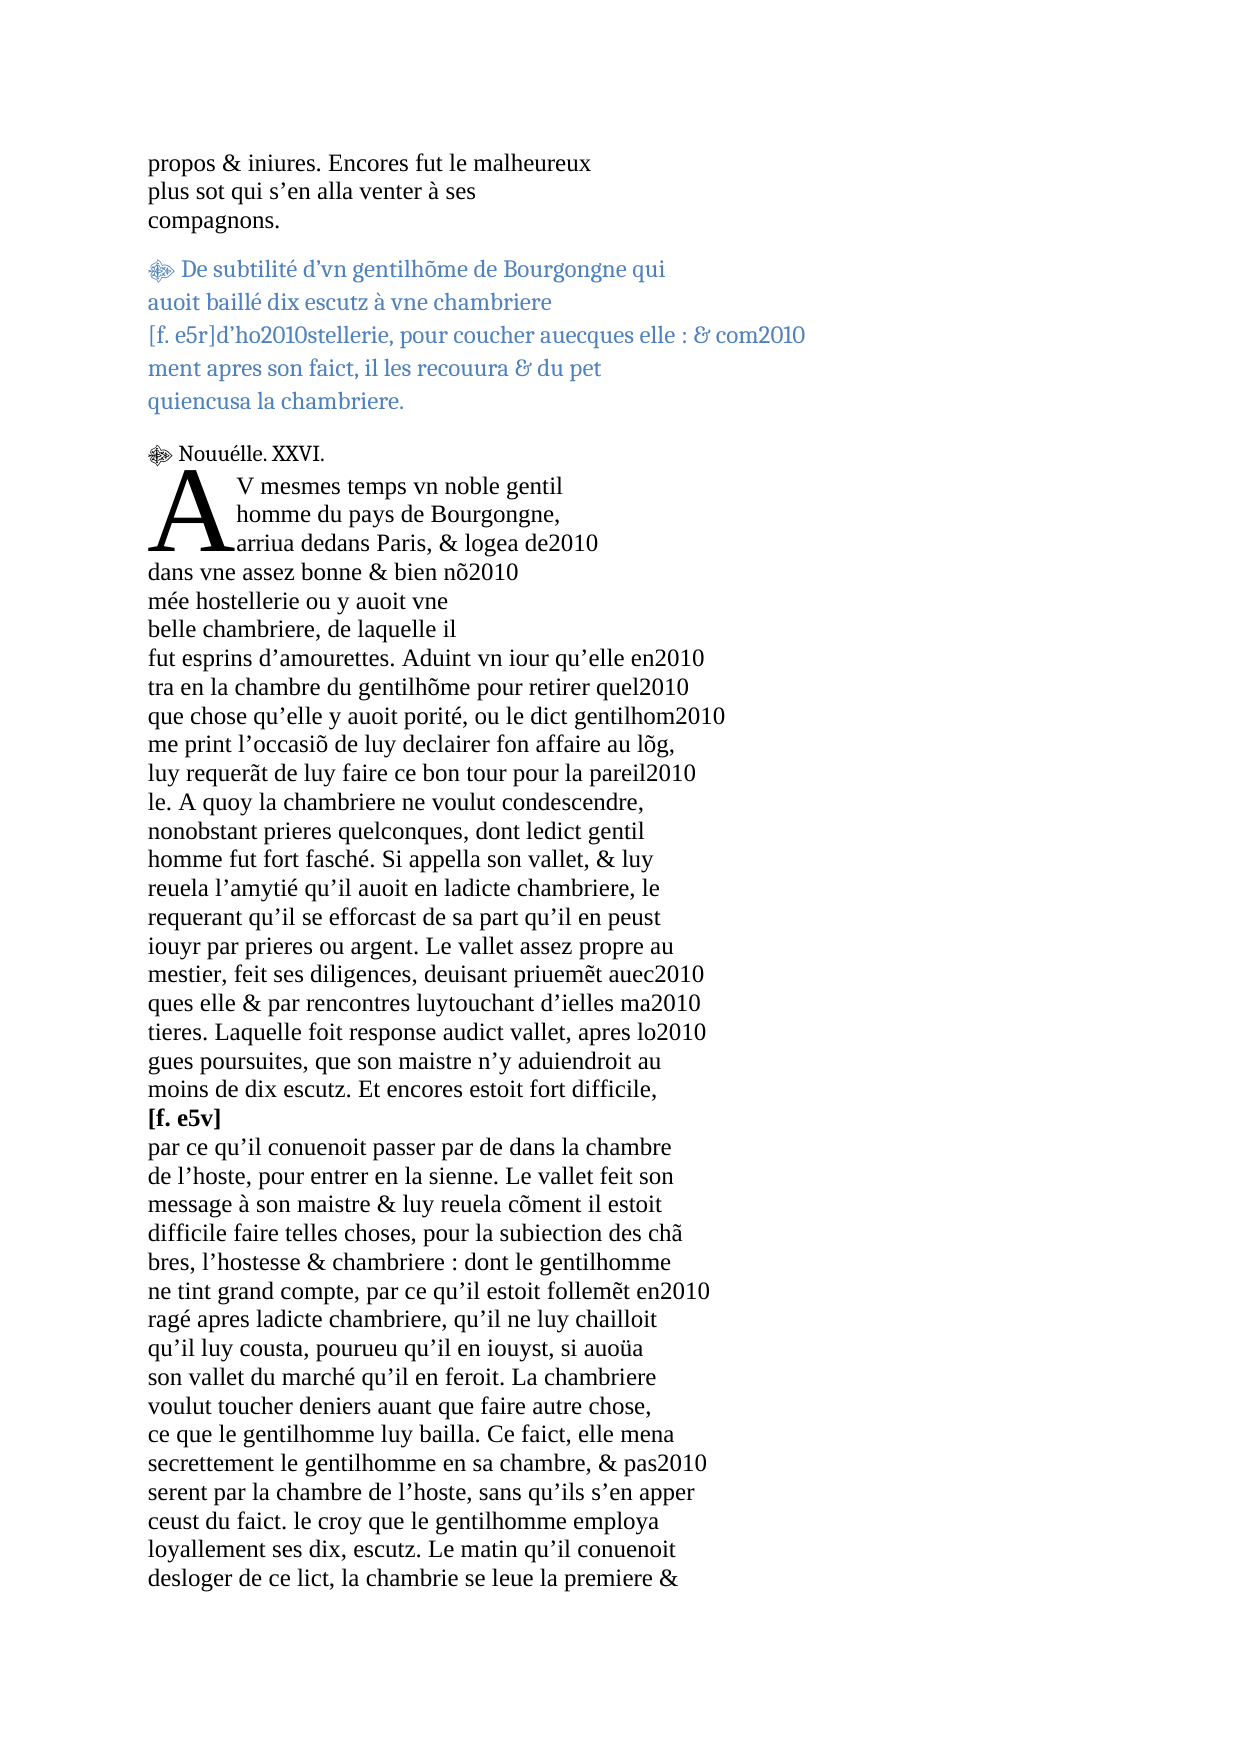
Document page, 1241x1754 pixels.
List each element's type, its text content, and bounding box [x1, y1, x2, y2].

subtitle ❧ De subtilité d’vn gentilhõme de Bourgongne qui auoit baillé dix escutz à vne chambriere [f. e5r]d’ho2010stellerie, pour coucher auecques elle : & com2010 ment apres son faict, il les recouura & du pet quiencusa la chambriere. [148, 255, 1093, 416]
text EN ce temps dedans la ville de Paris y eust vn fort notable personnage & vn des principaulx iuges, lequel print en amour vne siéne ieune chã briere de cuysine, & tant la solicita par prieres & offres d’argent, qu’el le se trouua cõfuse, & neantmoins preferant son honneur à tous biẽs, n’y voulut iamais consentir : dont le seigneur fut tres mal content & nonobstant les refuz, encores poursuiuoit il à sa pre miere requeste, la menassant de la prendre quelque foys desprouueue, & d’accõplir son desir & vouloir. Vn iour fort matin entendit qu’elle blutoit & ta2010 missoit en sa cuysine, a donc secretement se leua de son lict, print ses chausses & sa robbe de nuict, & de scend en la cuysine, ou il trouua à poinct la dicte chã briere, laquelle à peine de sa force il gaigna. Quant la pauure chambriere cogneust qu’il n’y auoit au2010 tre remede, & que le seigneur auoit gaigné le poinct luy feict vne doulce requeste, luy remonstrant que le lieu n’estoit pas seur, & que si ma damoyselle en estoit aduertié, que iamais n’auroit bien. A donc re2010 quist de luy donner le loysir d’aller seulement ius2010 ques en la chambre, pour scauoir si madame dor2010 moit, de paour d’estre surprise en tel acte le seigneur luy accorda, soubz la promesse de retourner toutin continent, ce qu’elle luy iura faire : mais ce pen2010 dant (dist elle) il vaudroit mieux que vous prinssiez le bluteau, & faissiez comme ie faisoys, à celle fin que ma damoyselle ne nous supreigne, si dauãture elle [f. e4v] ne dormoit, & à fin qu’elle n’estimast que fust autre que moy qui blutast, ie vous coefferay de cest autre bluteau. Ce que ledict seigneur accorda. Et ce pen2010 dant la chambriere s’en va aduertir madamoyselle des poursuictes & prieres que son seigneur luy auoit faictes pour le desduict d’amours, à quoy elle auoit resisté iusques â present, que ledict seigneur l’estoit venue assaillir, & s’estoit tres efforcé, d’en iouir à quoy elle auoit condescendu, pourueu que fussies endormie, en signe de verité requist à la damoyselle qu’elle print la peine de descendre en la cuysine, ou elle trouueroit son seigneur coeffé d’vn bluteau, & blutant la farine. Ce qui fust accordé, & la damoysel le se leue, & prend son manteau de nuict, & descend à la cuysine ou elle trouua le bon seigneur blutant, dont elle fust fort esbahye, si commenca à crier a2010 pres, en luy demandant ou il auoit mis sa prudence, son scauoir, & honneur â quoy tout confus qu’il e2010 stoit, honteusement respondit, qu’il auoit mis au bout de sa braguette. Puis se retira en sa chambre, re gardant sa chambriere, qui luy auoit ioué vn si mau uais tour. La damoyselle le suit, qui bien le laua de propos & iniures. Encores fut le malheureux plus sot qui s’en alla venter à ses compagnons. [148, 148, 1093, 234]
subtitle ❧ Nouuélle. XXVI. [148, 441, 1093, 467]
text AV mesmes temps vn noble gentil homme du pays de Bourgongne, arriua dedans Paris, & logea de2010 dans vne assez bonne & bien nõ2010 mée hostellerie ou y auoit vne belle chambriere, de laquelle il fut esprins d’amourettes. Aduint vn iour qu’elle en2010 tra en la chambre du gentilhõme pour retirer quel2010 que chose qu’elle y auoit porité, ou le dict gentilhom2010 me print l’occasiõ de luy declairer fon affaire au lõg, luy requerãt de luy faire ce bon tour pour la pareil2010 le. A quoy la chambriere ne voulut condescendre, nonobstant prieres quelconques, dont ledict gentil homme fut fort fasché. Si appella son vallet, & luy reuela l’amytié qu’il auoit en ladicte chambriere, le requerant qu’il se efforcast de sa part qu’il en peust iouyr par prieres ou argent. Le vallet assez propre au mestier, feit ses diligences, deuisant priuemẽt auec2010 ques elle & par rencontres luytouchant d’ielles ma2010 tieres. Laquelle foit response audict vallet, apres lo2010 gues poursuites, que son maistre n’y aduiendroit au moins de dix escutz. Et encores estoit fort difficile, [f. e5v] par ce qu’il conuenoit passer par de dans la chambre de l’hoste, pour entrer en la sienne. Le vallet feit son message à son maistre & luy reuela cõment il estoit difficile faire telles choses, pour la subiection des chã bres, l’hostesse & chambriere : dont le gentilhomme ne tint grand compte, par ce qu’il estoit follemẽt en2010 ragé apres ladicte chambriere, qu’il ne luy chailloit qu’il luy cousta, pourueu qu’il en iouyst, si auoüa son vallet du marché qu’il en feroit. La chambriere voulut toucher deniers auant que faire autre chose, ce que le gentilhomme luy bailla. Ce faict, elle mena secrettement le gentilhomme en sa chambre, & pas2010 serent par la chambre de l’hoste, sans qu’ils s’en apper ceust du faict. le croy que le gentilhomme employa loyallement ses dix, escutz. Le matin qu’il conuenoit desloger de ce lict, la chambrie se leue la premiere & [148, 471, 1093, 1592]
